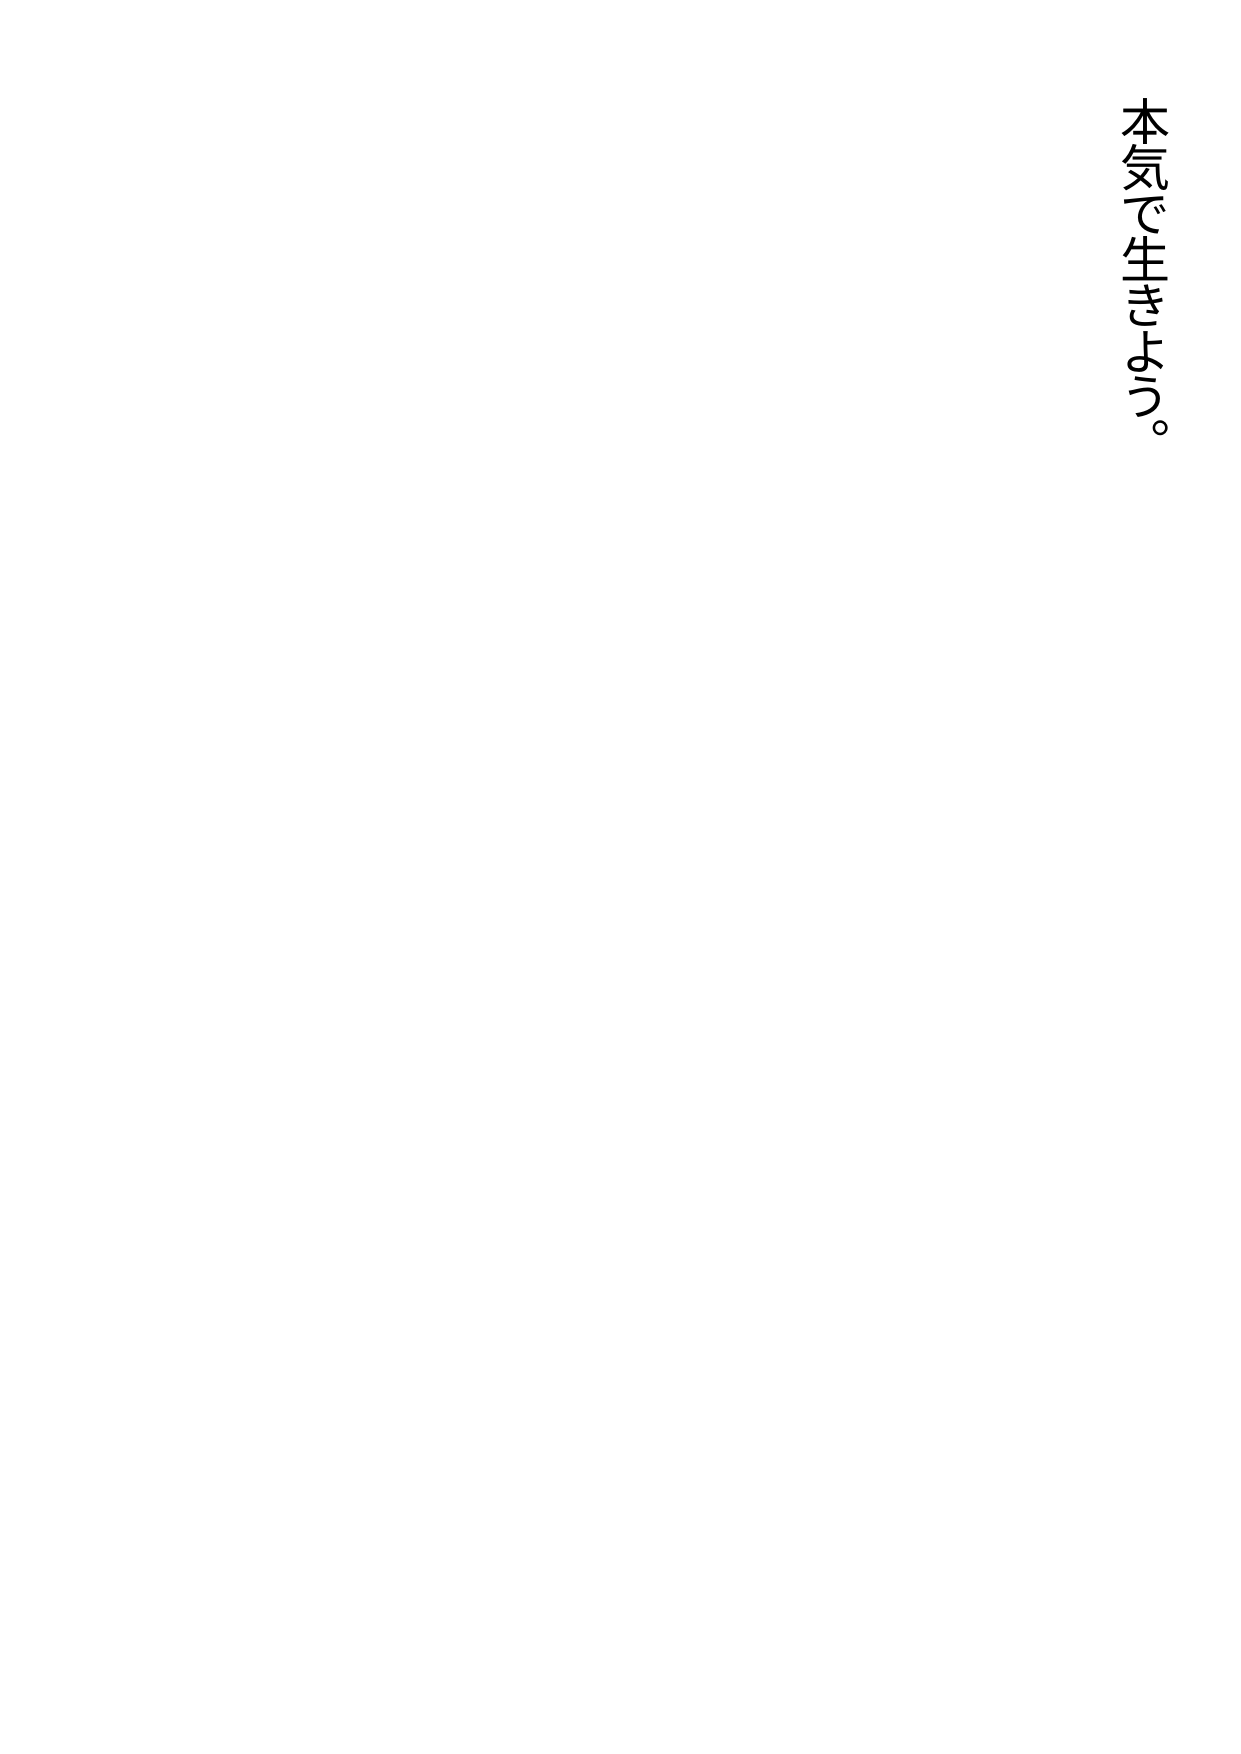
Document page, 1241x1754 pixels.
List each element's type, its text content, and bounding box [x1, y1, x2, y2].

text 本気で生きよう。 [1109, 59, 1181, 1695]
